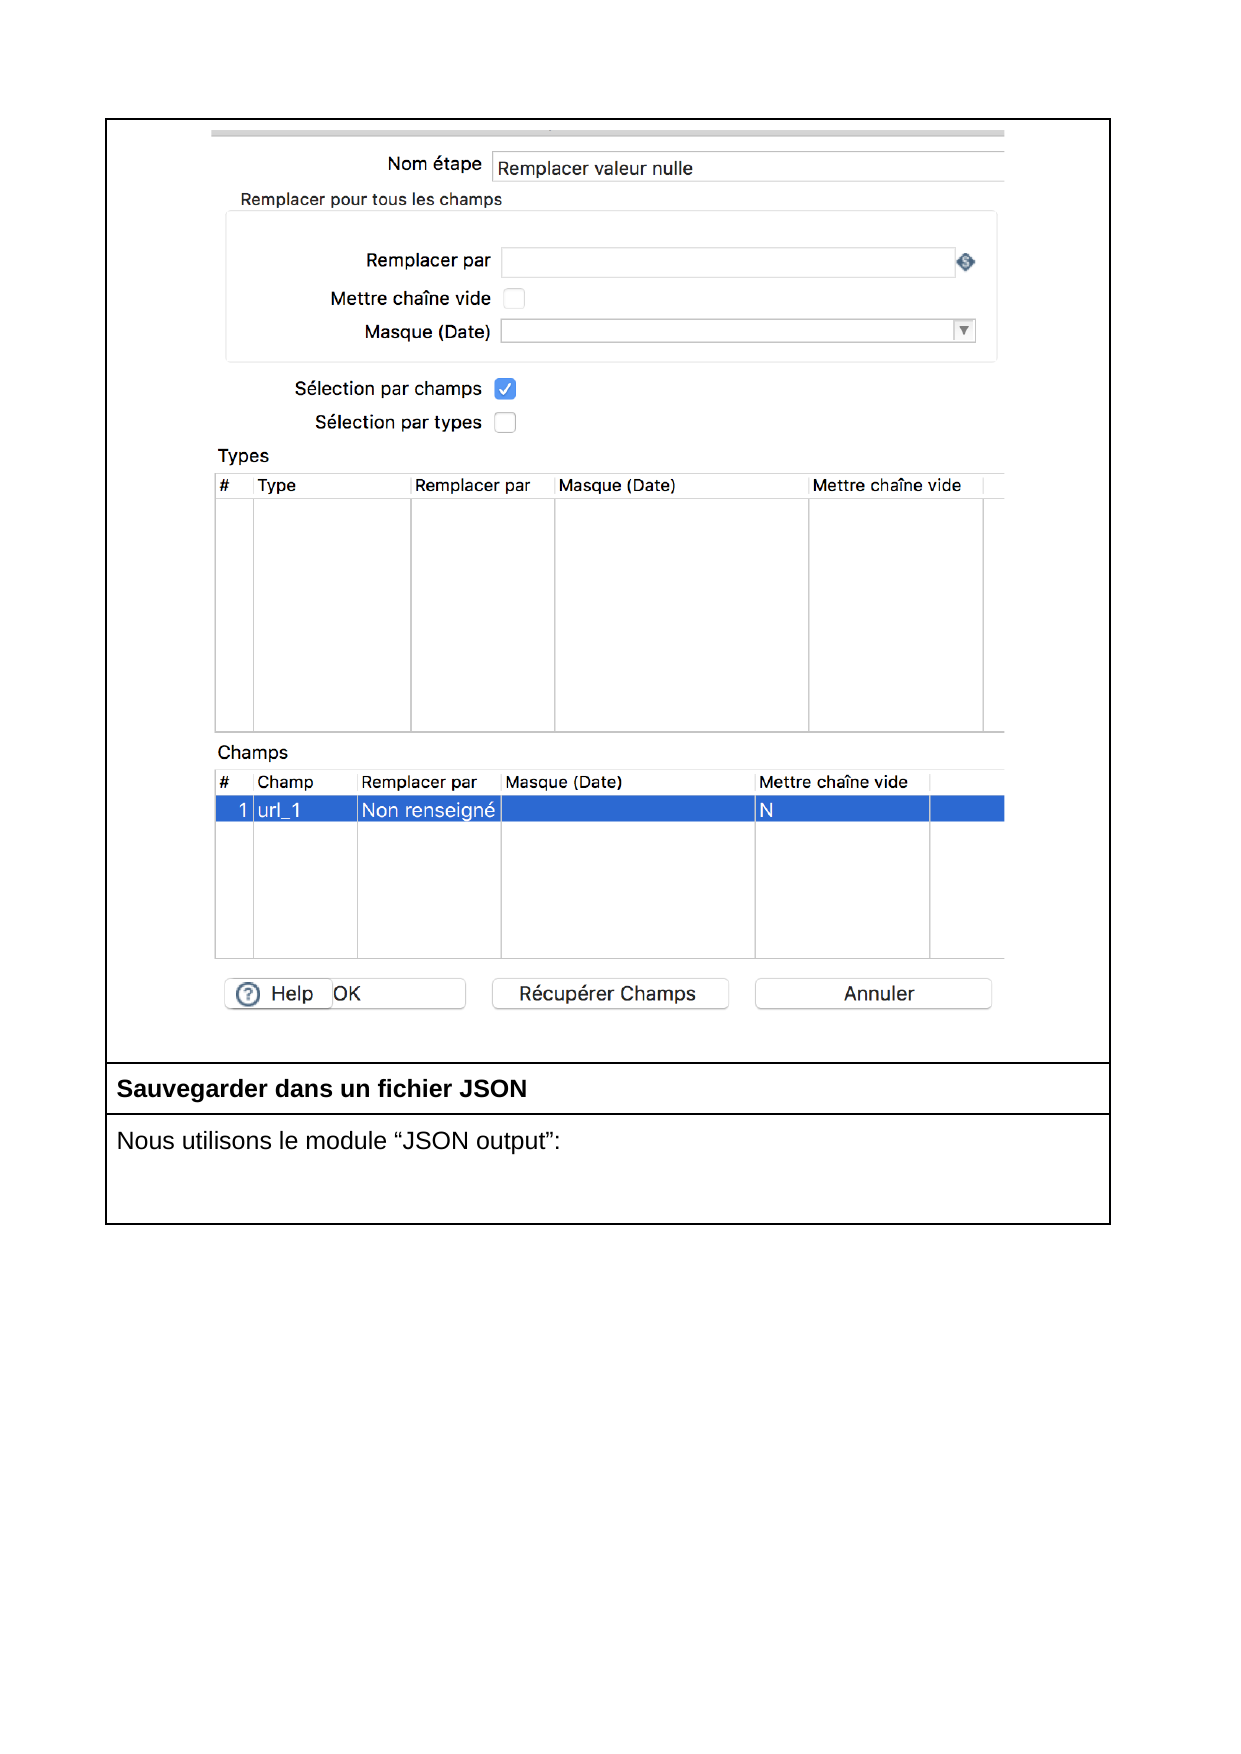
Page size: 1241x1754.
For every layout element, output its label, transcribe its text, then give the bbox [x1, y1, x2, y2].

table_cell Nous utilisons le module “JSON output”: Nous allons écrire dans un fichier Le nom du bloc JSON sera “data” Il contiendra 5 lignes (libelle, code postal, commune, type, et url) Dans l’onglet “Champs”: “Récupérer les champs” -> les 5 champs que nous voulons récupérer [107, 1115, 1109, 1222]
table_cell [107, 120, 1109, 1062]
table_cell Sauvegarder dans un fichier JSON [107, 1064, 1109, 1113]
picture [211, 130, 1005, 1023]
